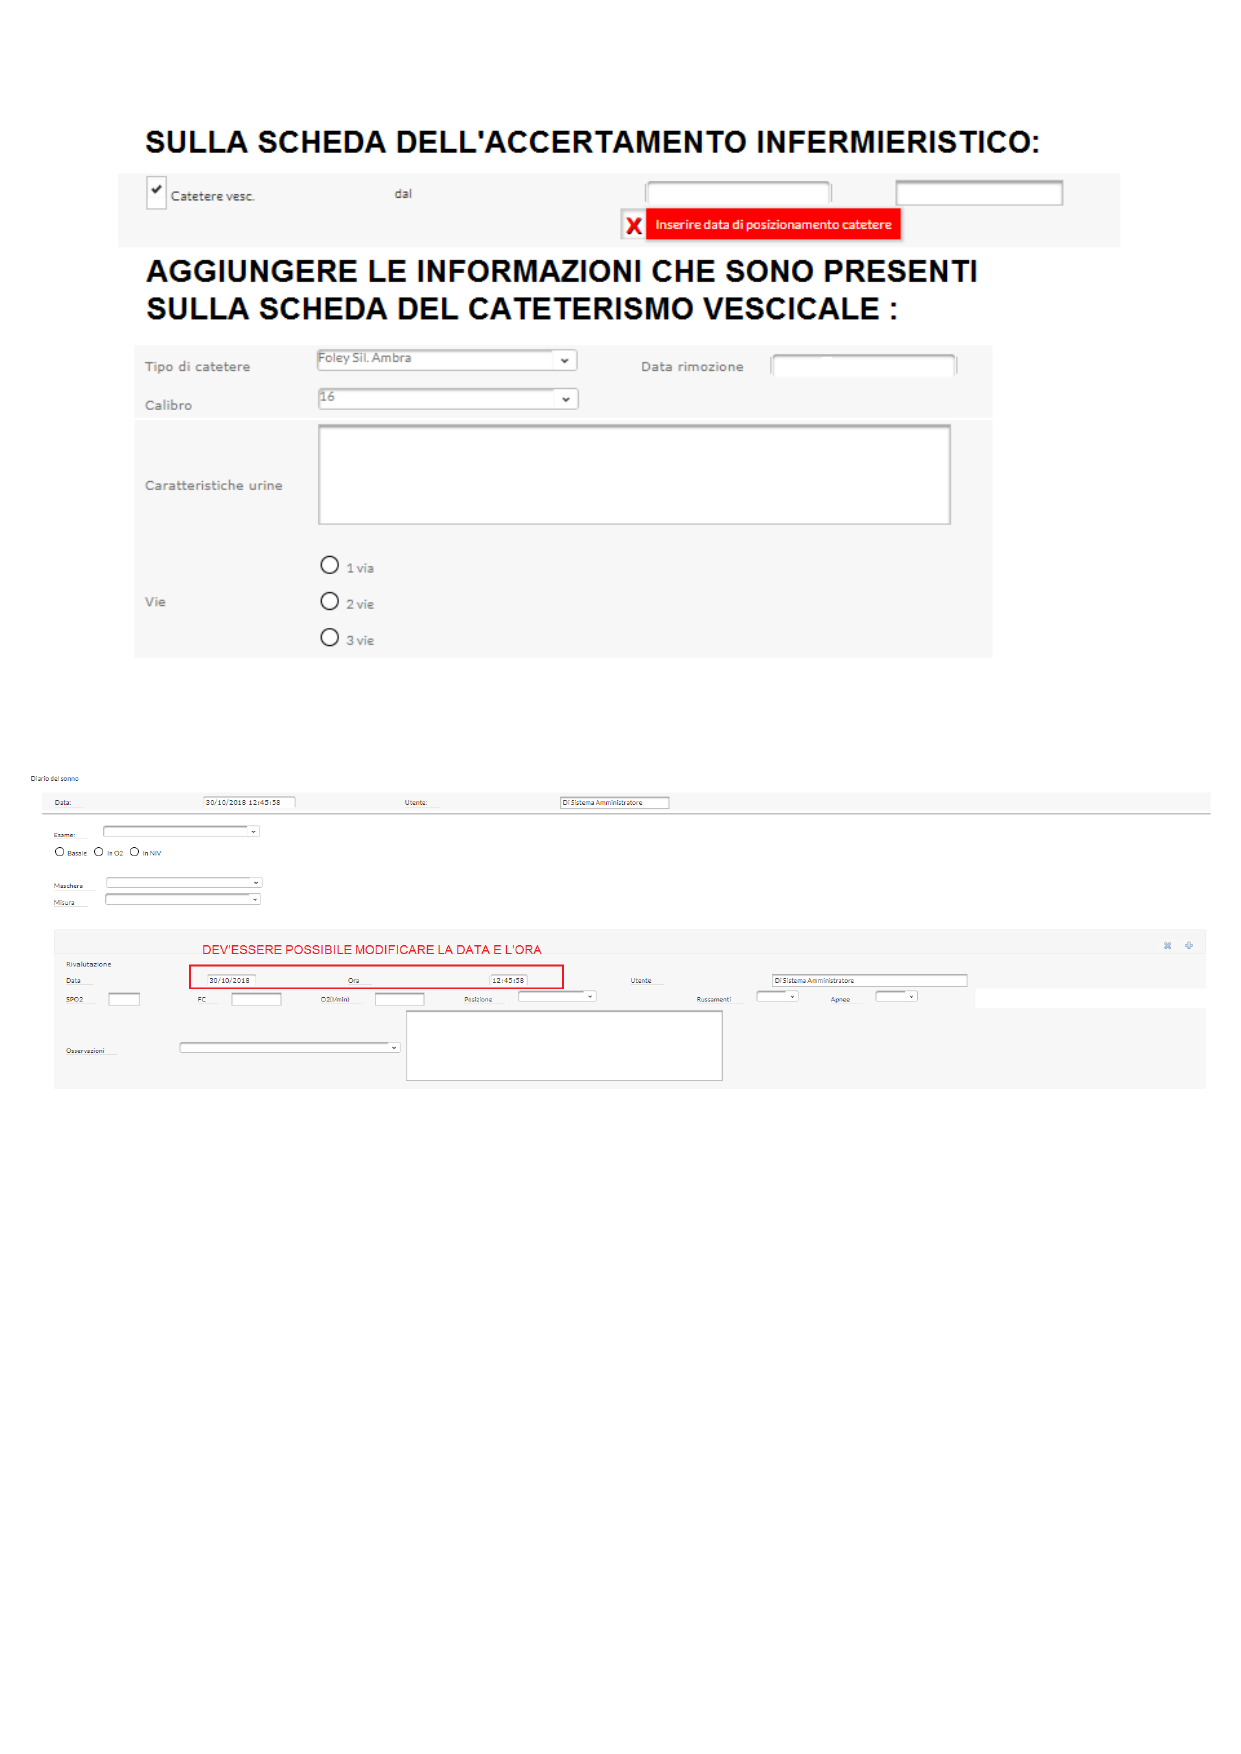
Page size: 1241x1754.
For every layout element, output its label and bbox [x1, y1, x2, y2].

picture [118, 118, 1123, 658]
picture [29, 772, 1211, 1089]
